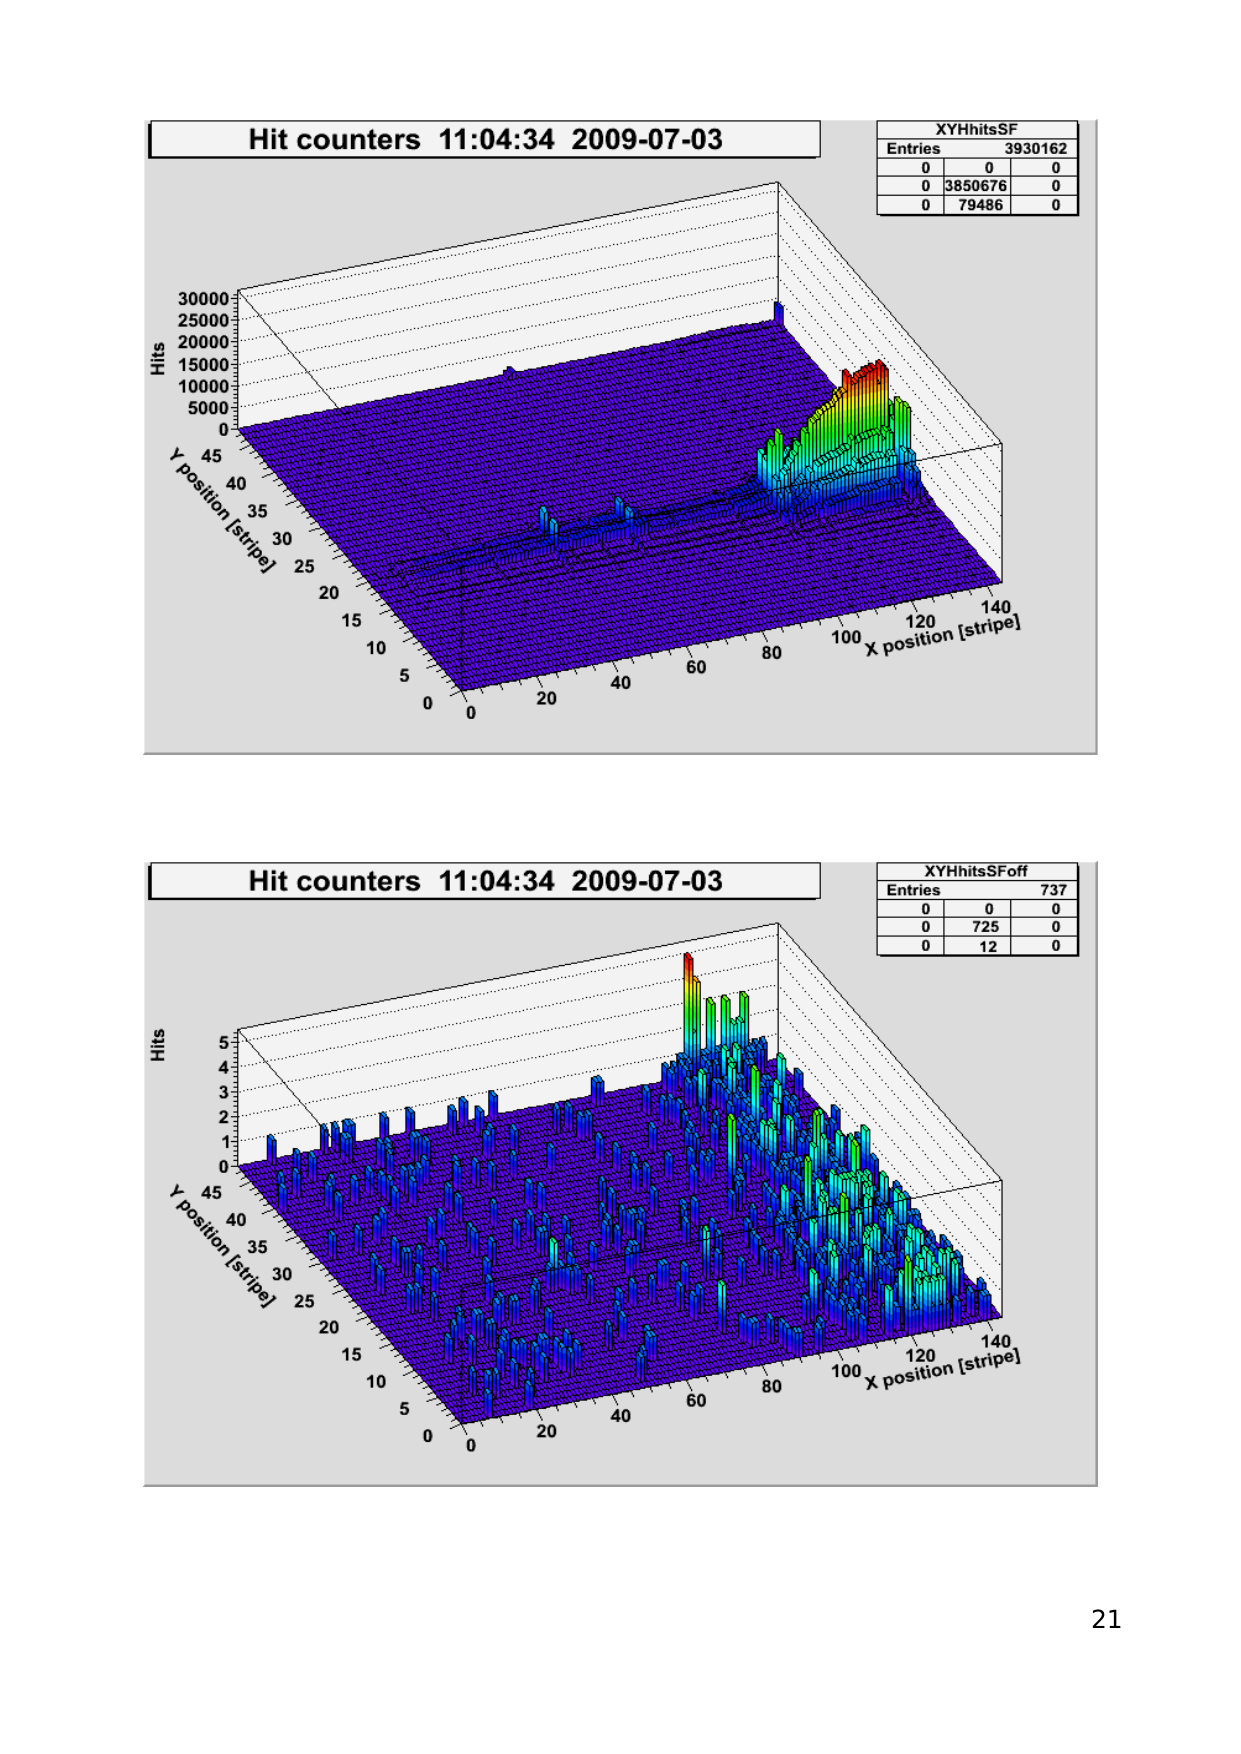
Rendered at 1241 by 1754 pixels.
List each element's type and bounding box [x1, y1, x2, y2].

picture [142, 118, 1098, 755]
picture [142, 861, 1098, 1487]
